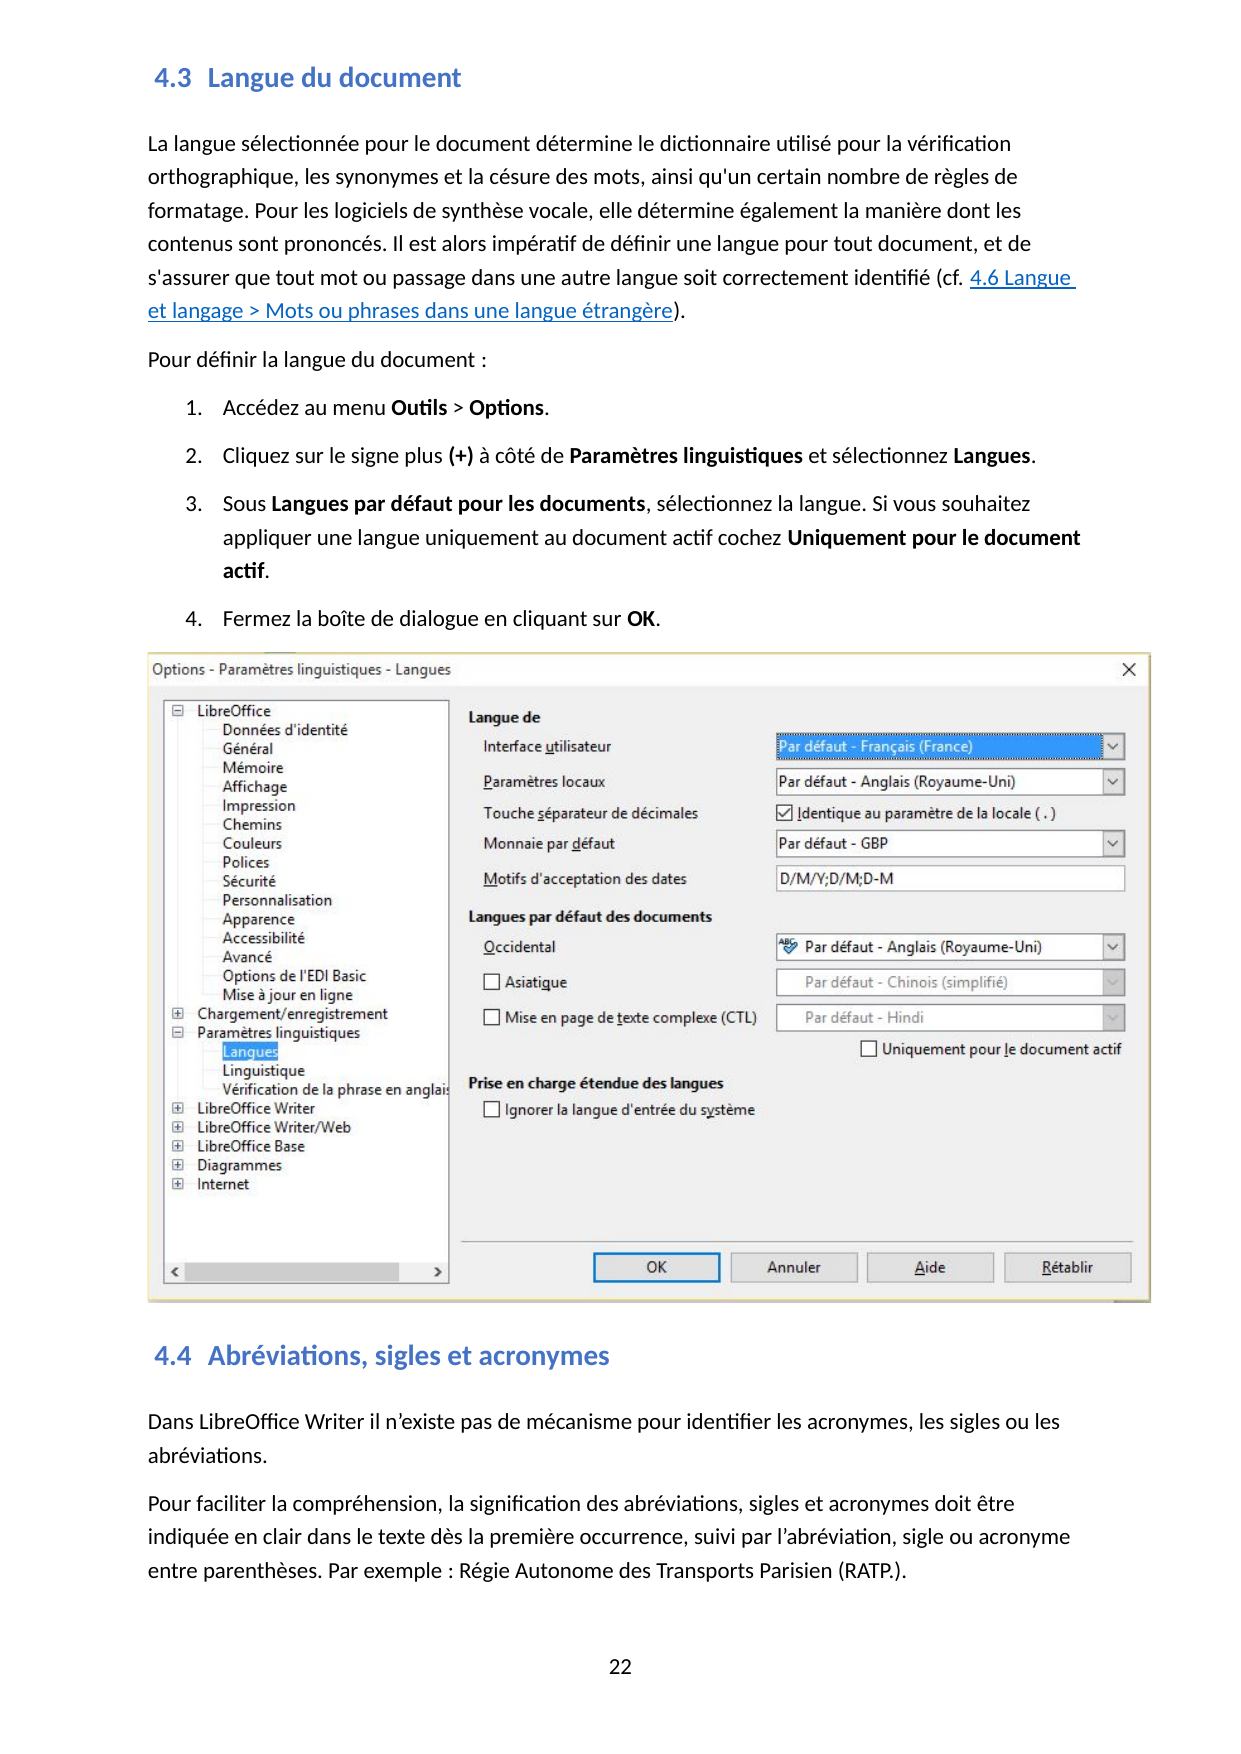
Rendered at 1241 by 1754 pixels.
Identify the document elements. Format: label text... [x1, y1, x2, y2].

list Fermez la boîte de dialogue en cliquant sur OK. [185, 604, 1093, 632]
picture [147, 652, 1152, 1303]
text Dans LibreOffice Writer il n’existe pas de mécanisme pour identifier les acronymes, les sigles ou les abréviations. [148, 1407, 1093, 1469]
text Pour faciliter la compréhension, la signification des abréviations, sigles et acronymes doit être indiquée en clair dans le texte dès la première occurrence, suivi par l’abréviation, sigle ou acronyme entre parenthèses. Par exemple : Régie Autonome des Transports Parisien (RATP.). [148, 1489, 1093, 1584]
subtitle Abréviations, sigles et acronymes [148, 1337, 1093, 1373]
list Sous Langues par défaut pour les documents, sélectionnez la langue. Si vous souhaitez appliquer une langue uniquement au document actif cochez Uniquement pour le document actif. [185, 489, 1093, 584]
text La langue sélectionnée pour le document détermine le dictionnaire utilisé pour la vérification orthographique, les synonymes et la césure des mots, ainsi qu'un certain nombre de règles de formatage. Pour les logiciels de synthèse vocale, elle détermine également la manière dont les contenus sont prononcés. Il est alors impératif de définir une langue pour tout document, et de s'assurer que tout mot ou passage dans une autre langue soit correctement identifié (cf. 4.6 Langue et langage > Mots ou phrases dans une langue étrangère). [148, 129, 1093, 325]
subtitle Langue du document [148, 59, 1093, 95]
list Cliquez sur le signe plus (+) à côté de Paramètres linguistiques et sélectionnez Langues. [185, 441, 1093, 469]
list Accédez au menu Outils > Options. [185, 393, 1093, 421]
text Pour définir la langue du document : [148, 345, 1093, 373]
